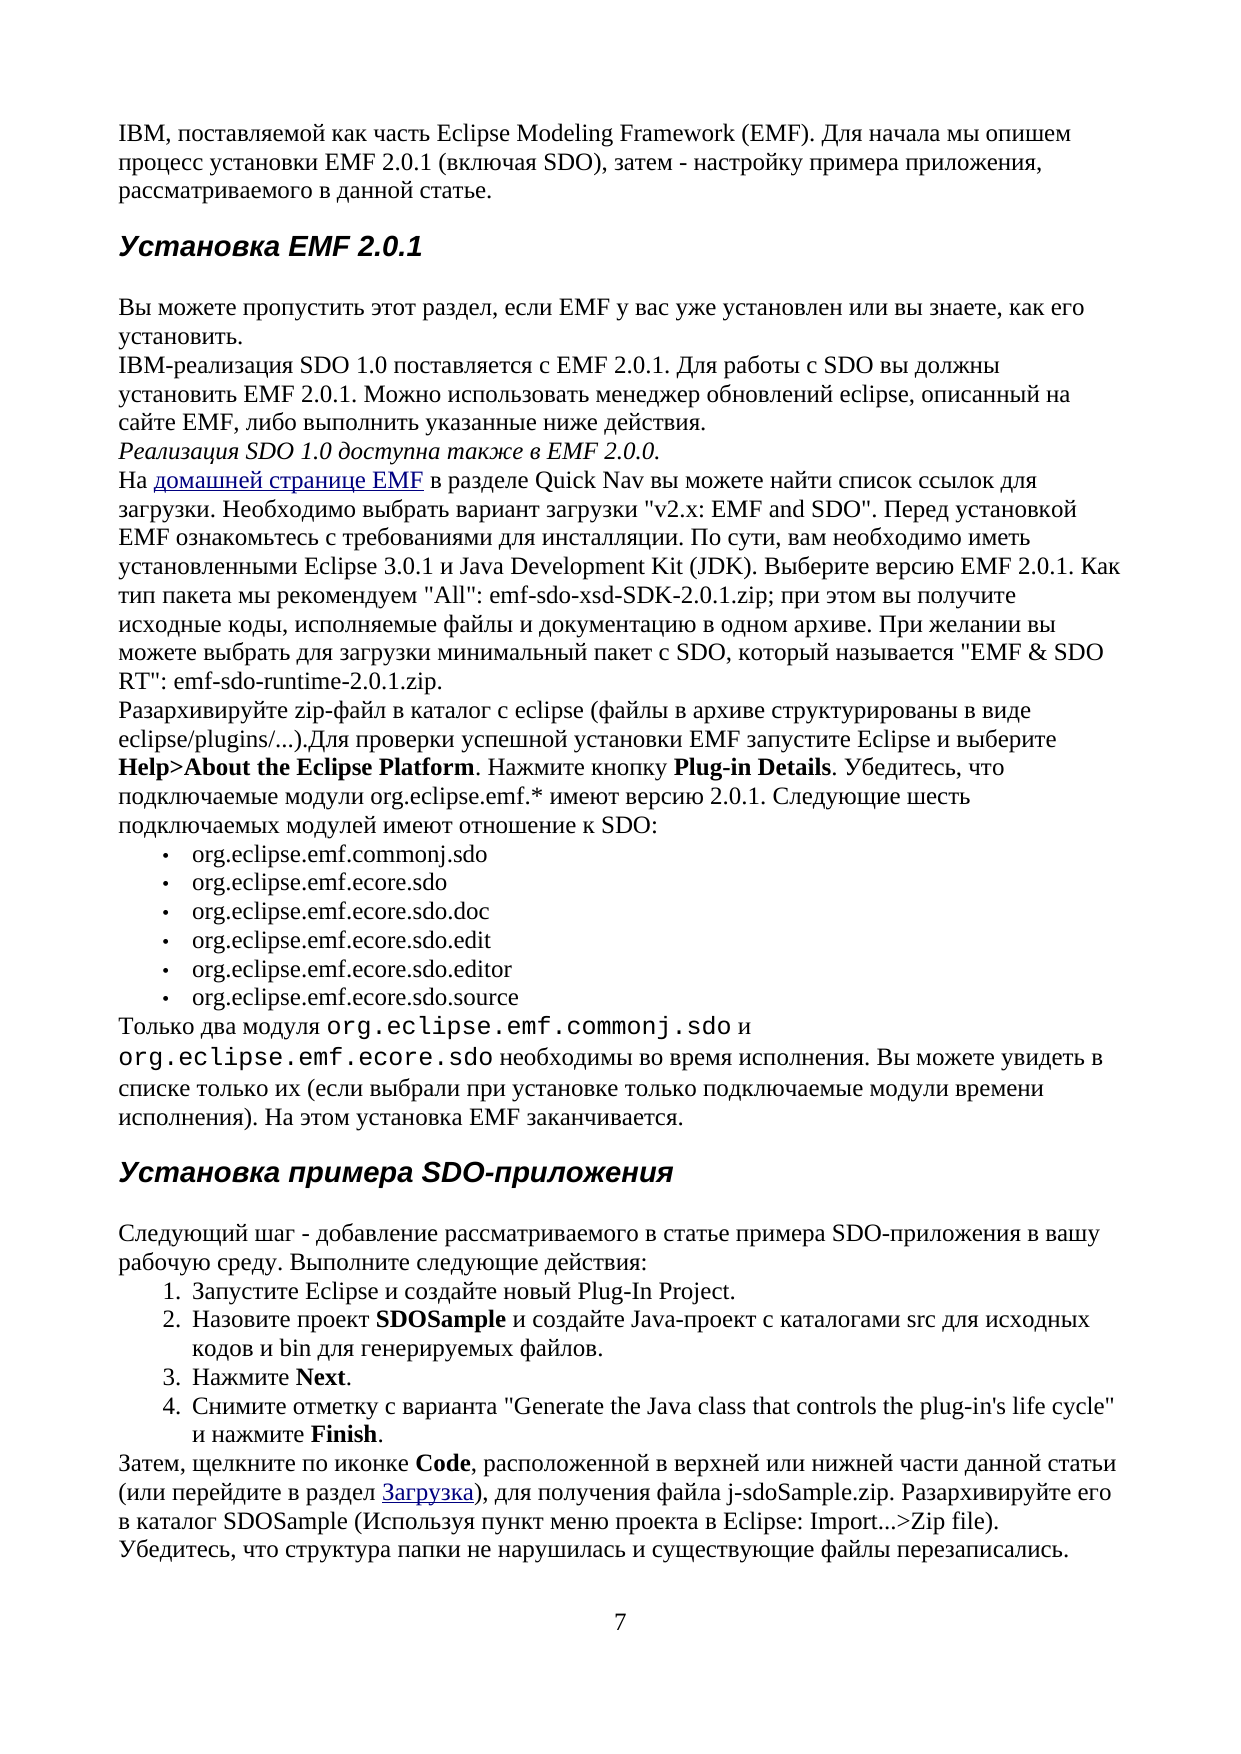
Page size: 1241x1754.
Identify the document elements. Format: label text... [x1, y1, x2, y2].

list Назовите проект SDOSample и создайте Java-проект с каталогами src для исходных кодов и bin для генерируемых файлов. [162, 1304, 1122, 1362]
list Запустите Eclipse и создайте новый Plug-In Project. [162, 1276, 1122, 1304]
list org.eclipse.emf.ecore.sdo.edit [162, 925, 1122, 954]
list org.eclipse.emf.ecore.sdo [162, 867, 1122, 896]
text Только два модуля org.eclipse.emf.commonj.sdo и org.eclipse.emf.ecore.sdo необходимы во время исполнения. Вы можете увидеть в списке только их (если выбрали при установке только подключаемые модули времени исполнения). На этом установка EMF заканчивается. [118, 1011, 1122, 1130]
text IBM, поставляемой как часть Eclipse Modeling Framework (EMF). Для начала мы опишем процесс установки EMF 2.0.1 (включая SDO), затем - настройку примера приложения, рассматриваемого в данной статье. [118, 118, 1122, 204]
text Разархивируйте zip-файл в каталог с eclipse (файлы в архиве структурированы в виде eclipse/plugins/...).Для проверки успешной установки EMF запустите Eclipse и выберите Help>About the Eclipse Platform. Нажмите кнопку Plug-in Details. Убедитесь, что подключаемые модули org.eclipse.emf.* имеют версию 2.0.1. Следующие шесть подключаемых модулей имеют отношение к SDO: [118, 695, 1122, 839]
list Снимите отметку с варианта "Generate the Java class that controls the plug-in's life cycle" и нажмите Finish. [162, 1391, 1122, 1448]
text Следующий шаг - добавление рассматриваемого в статье примера SDO-приложения в вашу рабочую среду. Выполните следующие действия: [118, 1218, 1122, 1276]
list Нажмите Next. [162, 1362, 1122, 1391]
text На домашней странице EMF в разделе Quick Nav вы можете найти список ссылок для загрузки. Необходимо выбрать вариант загрузки "v2.x: EMF and SDO". Перед установкой EMF ознакомьтесь с требованиями для инсталляции. По сути, вам необходимо иметь установленными Eclipse 3.0.1 и Java Development Kit (JDK). Выберите версию EMF 2.0.1. Как тип пакета мы рекомендуем "All": emf-sdo-xsd-SDK-2.0.1.zip; при этом вы получите исходные коды, исполняемые файлы и документацию в одном архиве. При желании вы можете выбрать для загрузки минимальный пакет с SDO, который называется "EMF & SDO RT": emf-sdo-runtime-2.0.1.zip. [118, 465, 1122, 695]
text Вы можете пропустить этот раздел, если EMF у вас уже установлен или вы знаете, как его установить. [118, 292, 1122, 350]
text IBM-реализация SDO 1.0 поставляется с EMF 2.0.1. Для работы с SDO вы должны установить EMF 2.0.1. Можно использовать менеджер обновлений eclipse, описанный на сайте EMF, либо выполнить указанные ниже действия. [118, 350, 1122, 436]
list org.eclipse.emf.commonj.sdo [162, 839, 1122, 867]
list org.eclipse.emf.ecore.sdo.editor [162, 954, 1122, 982]
text Реализация SDO 1.0 доступна также в EMF 2.0.0. [118, 436, 1122, 465]
list org.eclipse.emf.ecore.sdo.doc [162, 896, 1122, 925]
text Затем, щелкните по иконке Code, расположенной в верхней или нижней части данной статьи (или перейдите в раздел Загрузка), для получения файла j-sdoSample.zip. Разархивируйте его в каталог SDOSample (Используя пункт меню проекта в Eclipse: Import...>Zip file). Убедитесь, что структура папки не нарушилась и существующие файлы перезаписались. [118, 1448, 1122, 1563]
list org.eclipse.emf.ecore.sdo.source [162, 982, 1122, 1011]
subtitle Установка примера SDO-приложения [118, 1155, 1122, 1189]
subtitle Установка EMF 2.0.1 [118, 229, 1122, 263]
